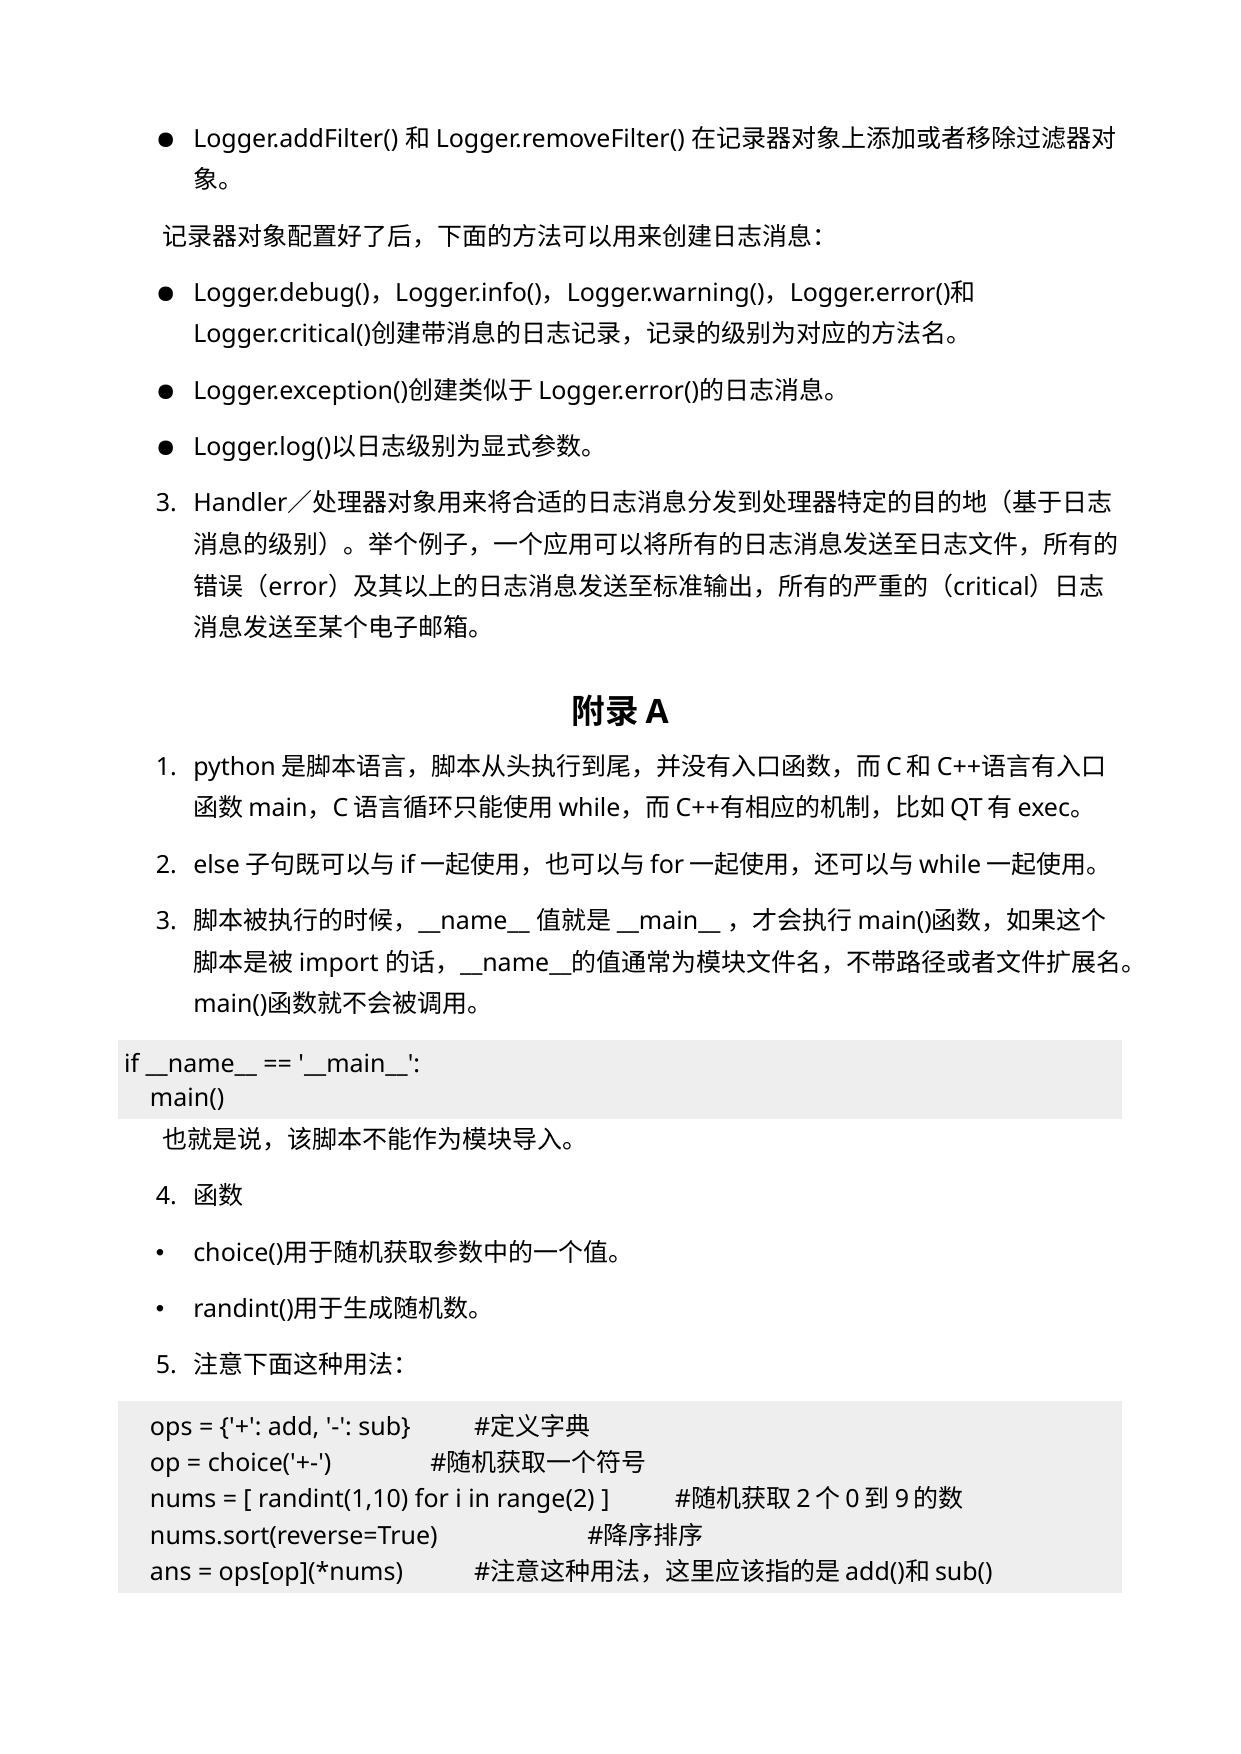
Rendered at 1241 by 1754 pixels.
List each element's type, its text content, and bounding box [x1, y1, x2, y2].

text 也就是说，该脚本不能作为模块导入。 [118, 1119, 1122, 1156]
list Handler／处理器对象用来将合适的日志消息分发到处理器特定的目的地（基于日志消息的级别）。举个例子，一个应用可以将所有的日志消息发送至日志文件，所有的错误（error）及其以上的日志消息发送至标准输出，所有的严重的（critical）日志消息发送至某个电子邮箱。 [156, 483, 1122, 644]
table_header ops = {'+': add, '-': sub} #定义字典 op = choice('+-') #随机获取一个符号 nums = [ randint(1,10) for i in range(2) ] #随机获取2个0到9的数 nums.sort(reverse=True) #降序排序 ans = ops[op](*nums) #注意这种用法，这里应该指的是add()和sub() [118, 1401, 1122, 1593]
list Logger.log()以日志级别为显式参数。 [156, 426, 1122, 463]
list python是脚本语言，脚本从头执行到尾，并没有入口函数，而C和C++语言有入口函数main，C语言循环只能使用while，而C++有相应的机制，比如QT有exec。 [156, 746, 1122, 824]
list randint()用于生成随机数。 [156, 1288, 1122, 1324]
list 函数 [156, 1176, 1122, 1212]
list else子句既可以与if一起使用，也可以与for一起使用，还可以与while一起使用。 [156, 844, 1122, 880]
list Logger.debug()，Logger.info()，Logger.warning()，Logger.error()和Logger.critical()创建带消息的日志记录，记录的级别为对应的方法名。 [156, 272, 1122, 350]
list Logger.addFilter() 和 Logger.removeFilter() 在记录器对象上添加或者移除过滤器对象。 [156, 118, 1122, 196]
list choice()用于随机获取参数中的一个值。 [156, 1232, 1122, 1268]
list 脚本被执行的时候，__name__ 值就是 __main__ ，才会执行 main()函数，如果这个脚本是被 import 的话，__name__的值通常为模块文件名，不带路径或者文件扩展名。main()函数就不会被调用。 [156, 900, 1122, 1020]
subtitle 附录A [118, 685, 1122, 734]
list Logger.exception()创建类似于Logger.error()的日志消息。 [156, 370, 1122, 406]
text 记录器对象配置好了后，下面的方法可以用来创建日志消息： [118, 216, 1122, 252]
list 注意下面这种用法： [156, 1344, 1122, 1381]
table_header if __name__ == '__main__': main() [118, 1040, 1122, 1119]
